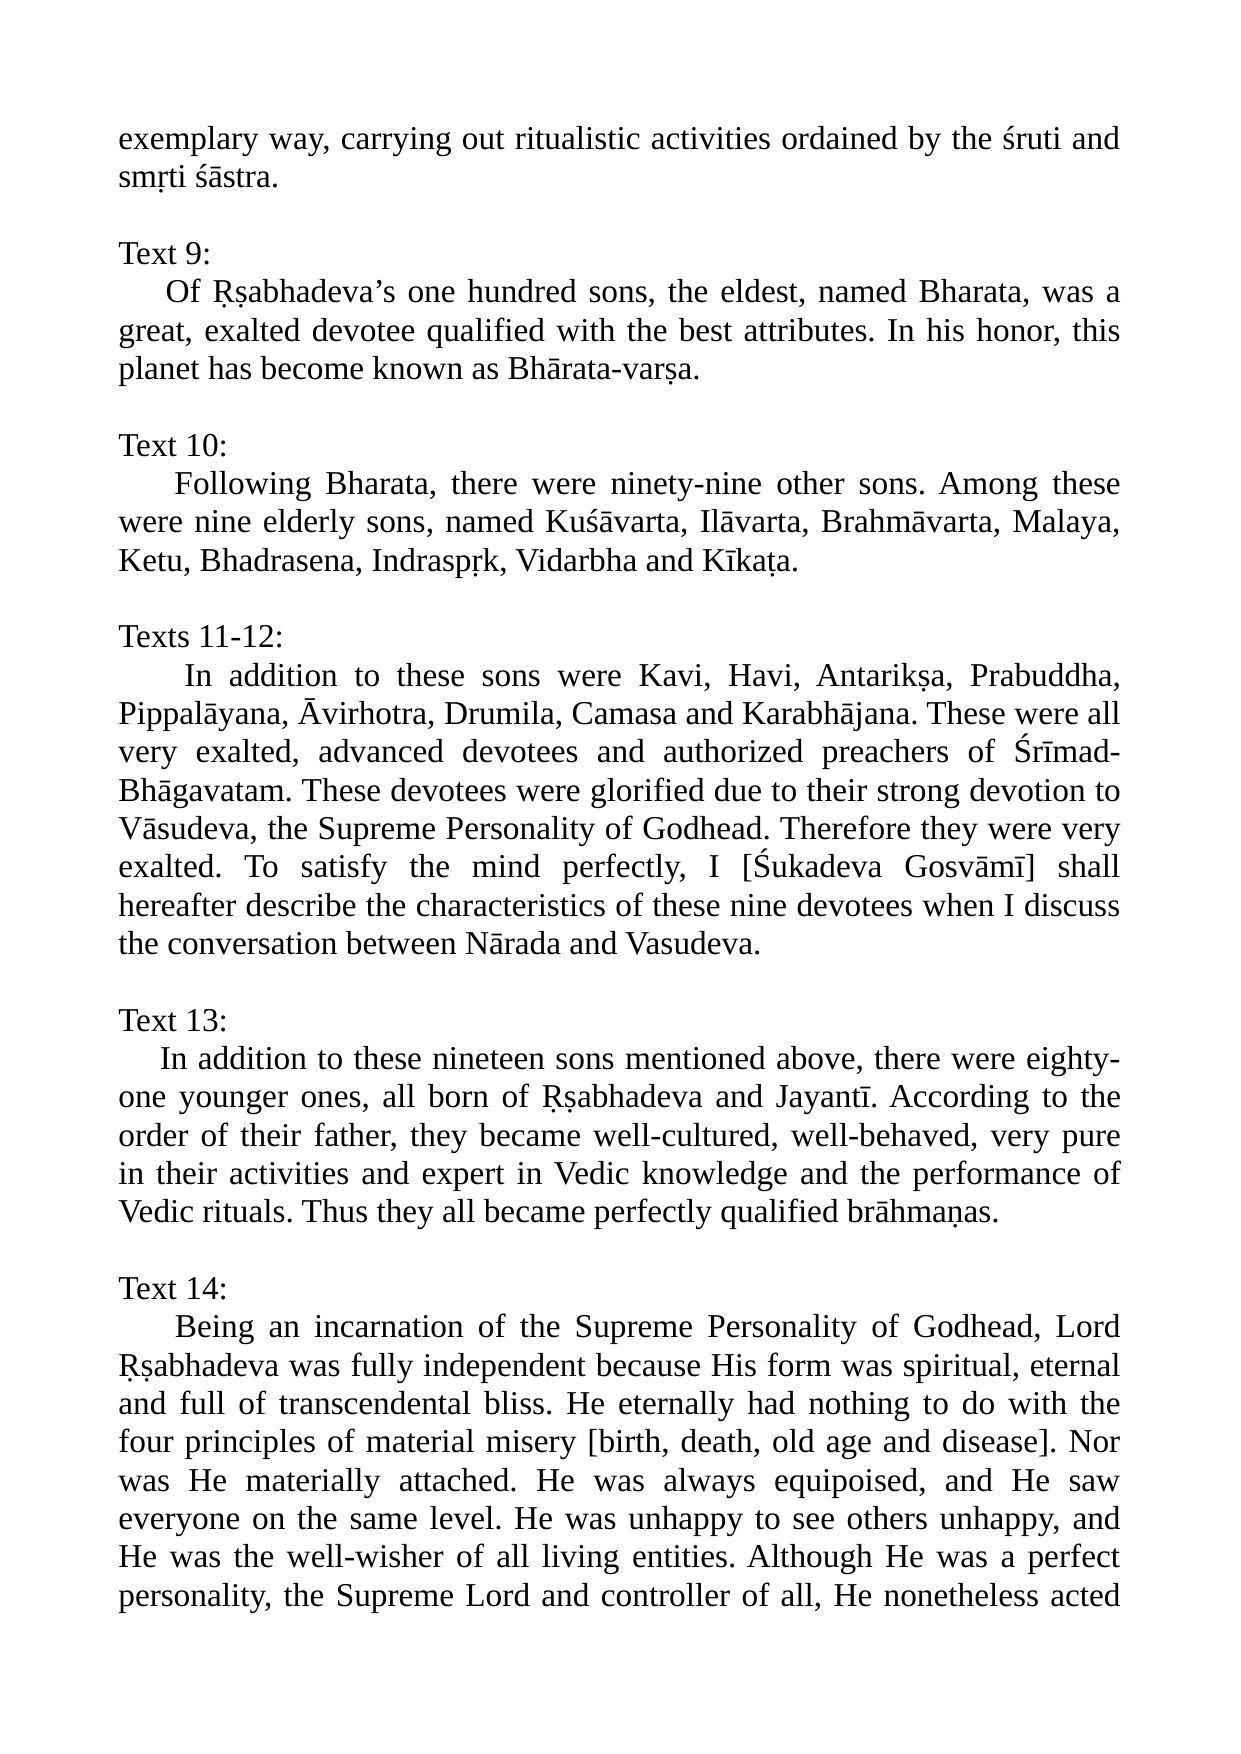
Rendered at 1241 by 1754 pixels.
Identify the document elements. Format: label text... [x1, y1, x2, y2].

text exemplary way, carrying out ritualistic activities ordained by the śruti and smṛti śāstra. [118, 118, 1122, 195]
text Following Bharata, there were ninety-nine other sons. Among these were nine elderly sons, named Kuśāvarta, Ilāvarta, Brahmāvarta, Malaya, Ketu, Bhadrasena, Indraspṛk, Vidarbha and Kīkaṭa. [118, 463, 1122, 578]
text Text 14: [118, 1268, 1122, 1306]
text Texts 11-12: [118, 616, 1122, 655]
text In addition to these sons were Kavi, Havi, Antarikṣa, Prabuddha, Pippalāyana, Āvirhotra, Drumila, Camasa and Karabhājana. These were all very exalted, advanced devotees and authorized preachers of Śrīmad-Bhāgavatam. These devotees were glorified due to their strong devotion to Vāsudeva, the Supreme Personality of Godhead. Therefore they were very exalted. To satisfy the mind perfectly, I [Śukadeva Gosvāmī] shall hereafter describe the characteristics of these nine devotees when I discuss the conversation between Nārada and Vasudeva. [118, 655, 1122, 961]
text Being an incarnation of the Supreme Personality of Godhead, Lord Ṛṣabhadeva was fully independent because His form was spiritual, eternal and full of transcendental bliss. He eternally had nothing to do with the four principles of material misery [birth, death, old age and disease]. Nor was He materially attached. He was always equipoised, and He saw everyone on the same level. He was unhappy to see others unhappy, and He was the well-wisher of all living entities. Although He was a perfect personality, the Supreme Lord and controller of all, He nonetheless acted [118, 1306, 1122, 1613]
text Text 10: [118, 425, 1122, 463]
text Text 13: [118, 1000, 1122, 1038]
text Text 9: [118, 233, 1122, 271]
text Of Ṛṣabhadeva’s one hundred sons, the eldest, named Bharata, was a great, exalted devotee qualified with the best attributes. In his honor, this planet has become known as Bhārata-varṣa. [118, 271, 1122, 386]
text In addition to these nineteen sons mentioned above, there were eighty-one younger ones, all born of Ṛṣabhadeva and Jayantī. According to the order of their father, they became well-cultured, well-behaved, very pure in their activities and expert in Vedic knowledge and the performance of Vedic rituals. Thus they all became perfectly qualified brāhmaṇas. [118, 1038, 1122, 1230]
